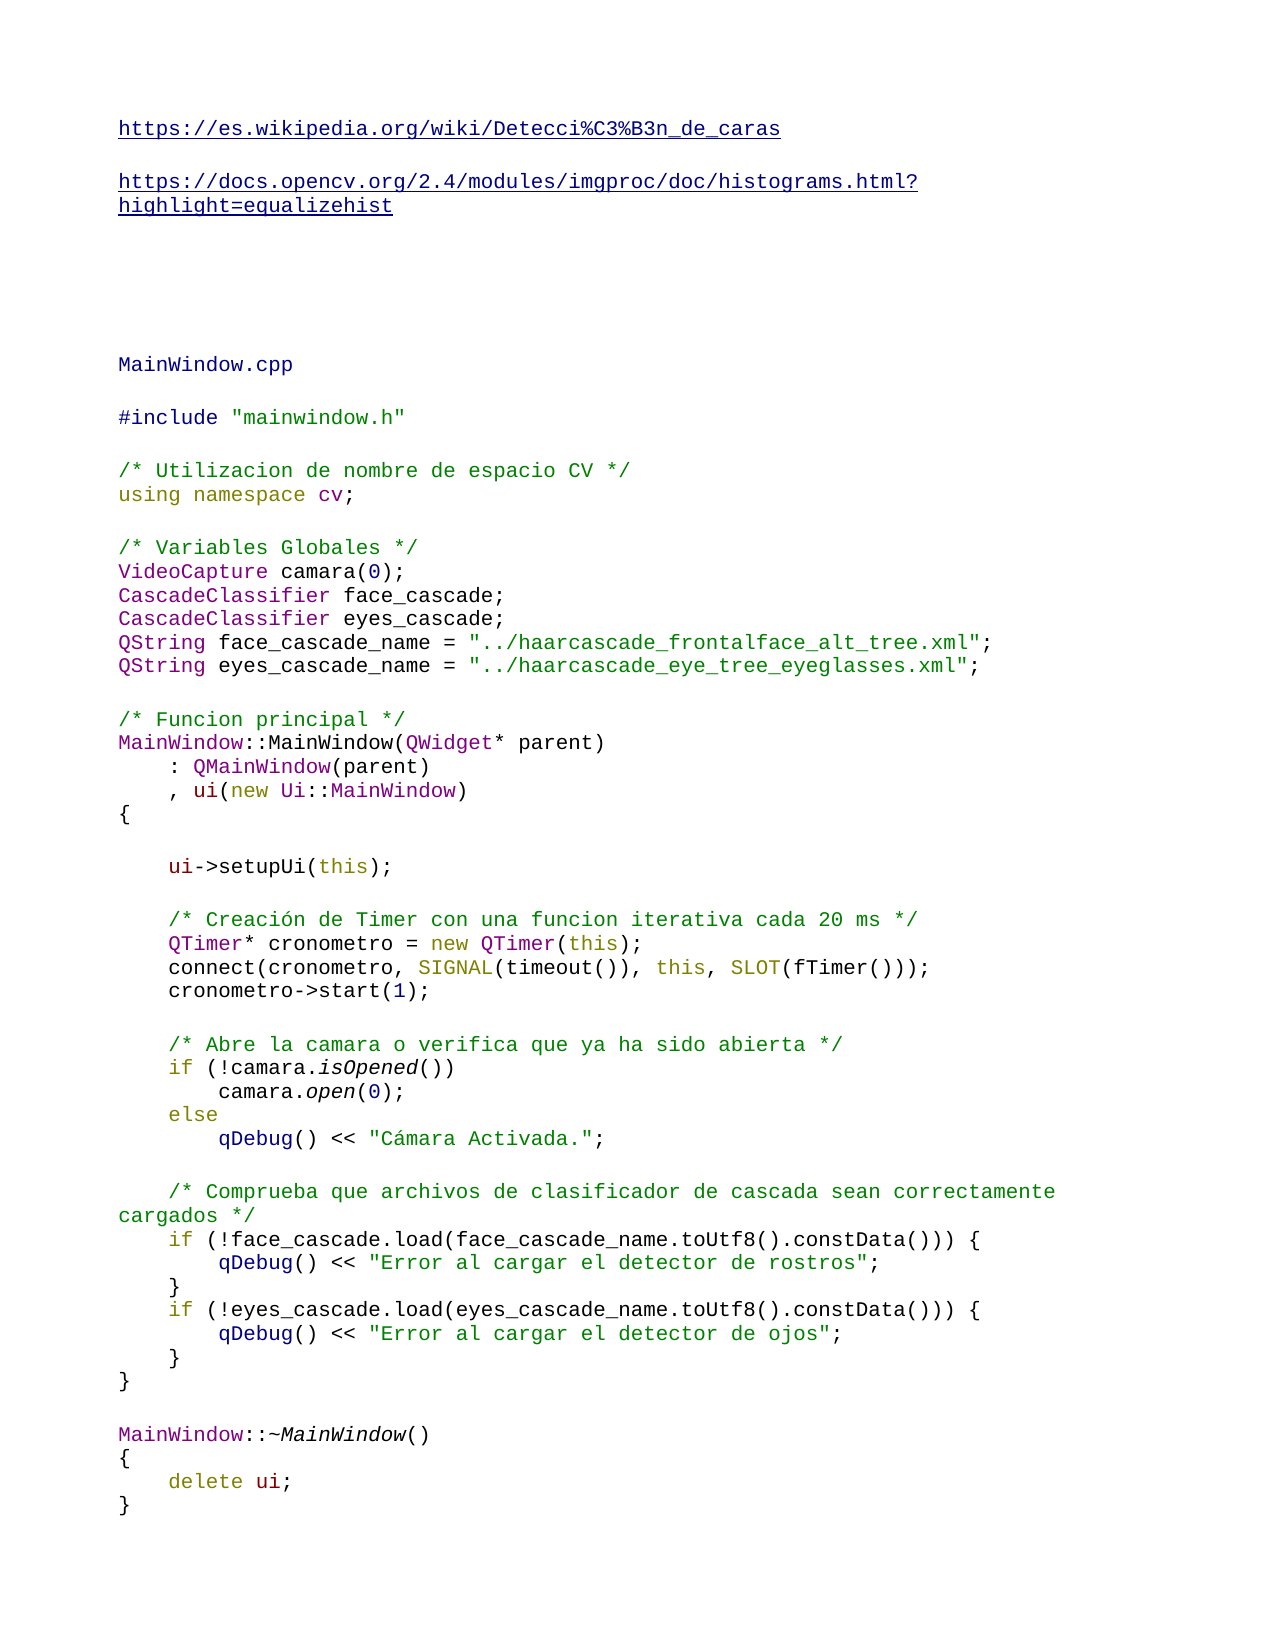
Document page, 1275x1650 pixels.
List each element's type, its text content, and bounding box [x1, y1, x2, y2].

text /* Variables Globales */ [118, 537, 1157, 561]
text using namespace cv; [118, 484, 1157, 508]
text ui->setupUi(this); [118, 856, 1157, 880]
text https://es.wikipedia.org/wiki/Detecci%C3%B3n_de_caras [118, 118, 1157, 142]
text else [118, 1104, 1157, 1128]
text /* Abre la camara o verifica que ya ha sido abierta */ [118, 1033, 1157, 1057]
text VideoCapture camara(0); [118, 561, 1157, 584]
text /* Utilizacion de nombre de espacio CV */ [118, 461, 1157, 484]
text : QMainWindow(parent) [118, 756, 1157, 779]
text } [118, 1494, 1157, 1518]
text https://docs.opencv.org/2.4/modules/imgproc/doc/histograms.html?highlight=equalizehist [118, 171, 1157, 218]
text if (!eyes_cascade.load(eyes_cascade_name.toUtf8().constData())) { [118, 1299, 1157, 1323]
text MainWindow.cpp [118, 354, 1157, 378]
text { [118, 1447, 1157, 1471]
text QString eyes_cascade_name = "../haarcascade_eye_tree_eyeglasses.xml"; [118, 656, 1157, 679]
text /* Creación de Timer con una funcion iterativa cada 20 ms */ [118, 909, 1157, 933]
text } [118, 1347, 1157, 1370]
text MainWindow::~MainWindow() [118, 1423, 1157, 1447]
text } [118, 1370, 1157, 1394]
text connect(cronometro, SIGNAL(timeout()), this, SLOT(fTimer())); [118, 957, 1157, 980]
text if (!face_cascade.load(face_cascade_name.toUtf8().constData())) { [118, 1228, 1157, 1252]
text qDebug() << "Cámara Activada."; [118, 1128, 1157, 1152]
text cronometro->start(1); [118, 980, 1157, 1004]
text } [118, 1276, 1157, 1299]
text #include "mainwindow.h" [118, 407, 1157, 431]
text if (!camara.isOpened()) [118, 1057, 1157, 1081]
text { [118, 803, 1157, 827]
text MainWindow::MainWindow(QWidget* parent) [118, 732, 1157, 756]
text camara.open(0); [118, 1081, 1157, 1104]
text qDebug() << "Error al cargar el detector de rostros"; [118, 1252, 1157, 1276]
text QTimer* cronometro = new QTimer(this); [118, 933, 1157, 957]
text CascadeClassifier face_cascade; [118, 584, 1157, 608]
text QString face_cascade_name = "../haarcascade_frontalface_alt_tree.xml"; [118, 632, 1157, 656]
text CascadeClassifier eyes_cascade; [118, 608, 1157, 632]
text /* Funcion principal */ [118, 709, 1157, 732]
text /* Comprueba que archivos de clasificador de cascada sean correctamente cargados */ [118, 1181, 1157, 1228]
text delete ui; [118, 1471, 1157, 1494]
text qDebug() << "Error al cargar el detector de ojos"; [118, 1323, 1157, 1347]
text , ui(new Ui::MainWindow) [118, 779, 1157, 803]
